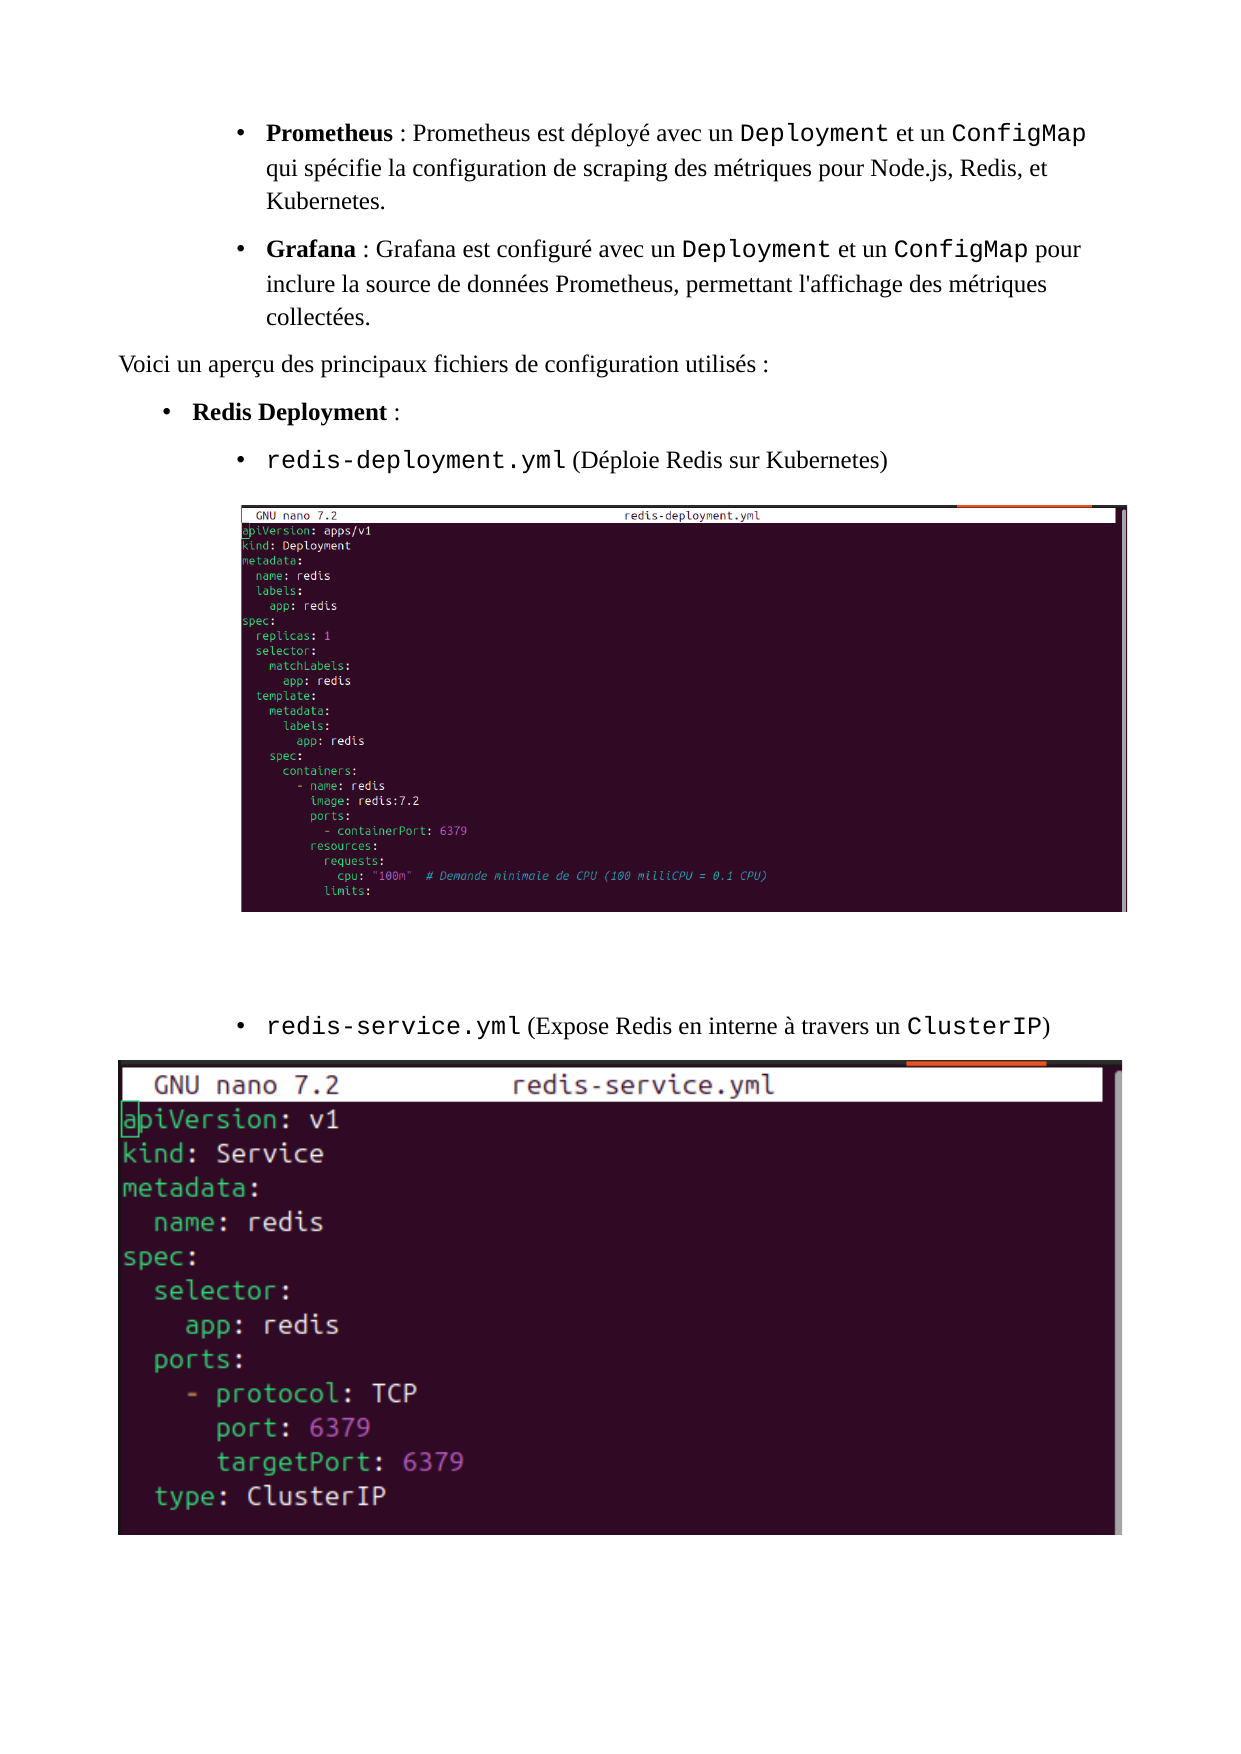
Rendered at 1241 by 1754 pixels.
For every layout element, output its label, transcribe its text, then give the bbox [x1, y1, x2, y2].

list Grafana : Grafana est configuré avec un Deployment et un ConfigMap pour inclure la source de données Prometheus, permettant l'affichage des métriques collectées. [236, 234, 1122, 331]
picture [118, 1060, 1123, 1535]
text Voici un aperçu des principaux fichiers de configuration utilisés : [118, 349, 1122, 378]
list redis-deployment.yml (Déploie Redis sur Kubernetes) [236, 445, 1122, 476]
list Prometheus : Prometheus est déployé avec un Deployment et un ConfigMap qui spécifie la configuration de scraping des métriques pour Node.js, Redis, et Kubernetes. [236, 118, 1122, 215]
picture [241, 505, 1128, 912]
list redis-service.yml (Expose Redis en interne à travers un ClusterIP) [236, 1011, 1122, 1042]
list Redis Deployment : [162, 397, 1122, 426]
